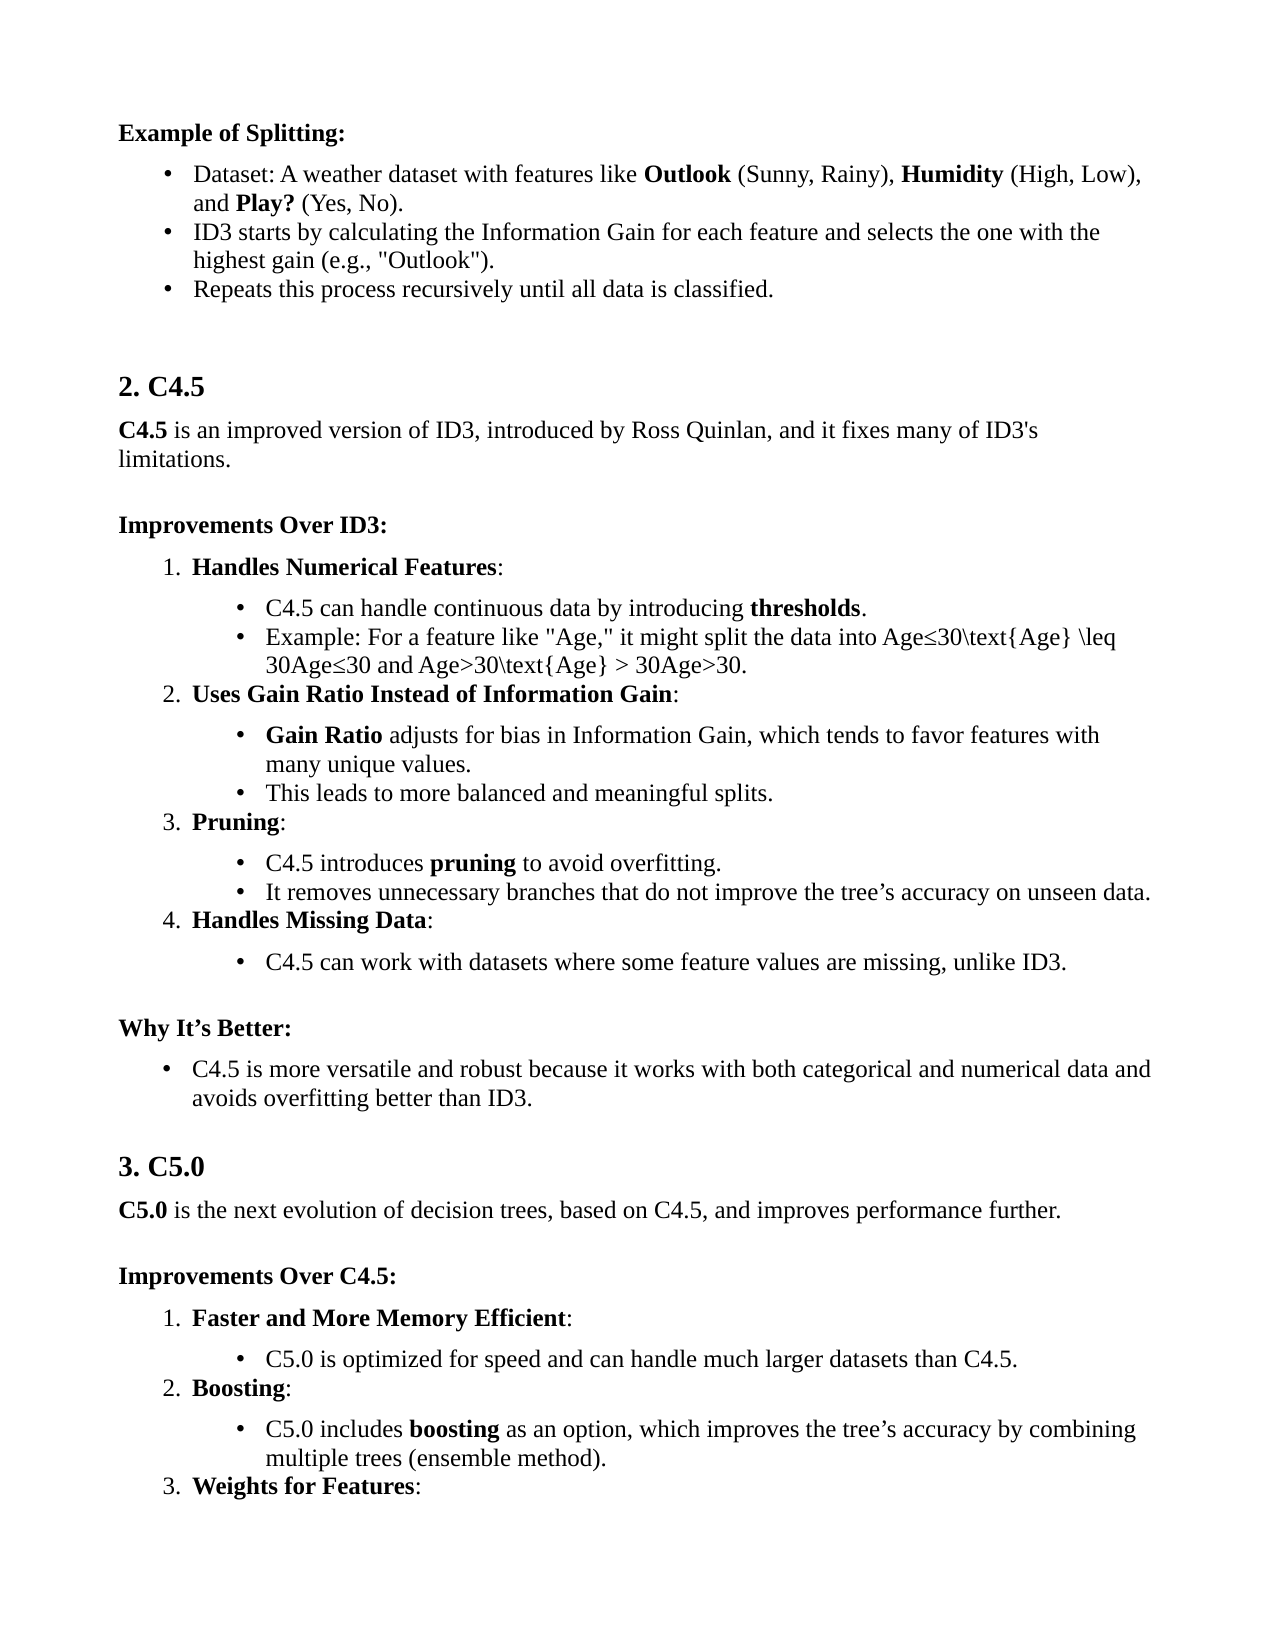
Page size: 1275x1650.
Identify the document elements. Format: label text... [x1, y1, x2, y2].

list Handles Numerical Features: [162, 552, 1157, 580]
list ID3 starts by calculating the Information Gain for each feature and selects the one with the highest gain (e.g., "Outlook"). [164, 217, 1157, 274]
list Dataset: A weather dataset with features like Outlook (Sunny, Rainy), Humidity (High, Low), and Play? (Yes, No). [164, 159, 1157, 217]
subtitle Why It’s Better: [118, 1013, 1157, 1042]
subtitle 2. C4.5 [118, 369, 1157, 403]
list Gain Ratio adjusts for bias in Information Gain, which tends to favor features with many unique values. [236, 720, 1157, 778]
subtitle Improvements Over ID3: [118, 510, 1157, 539]
list This leads to more balanced and meaningful splits. [236, 778, 1157, 807]
list Uses Gain Ratio Instead of Information Gain: [162, 679, 1157, 708]
subtitle 3. C5.0 [118, 1149, 1157, 1183]
list C4.5 can handle continuous data by introducing thresholds. [236, 593, 1157, 622]
list Weights for Features: [162, 1471, 1157, 1500]
list C4.5 introduces pruning to avoid overfitting. [236, 848, 1157, 877]
list C4.5 is more versatile and robust because it works with both categorical and numerical data and avoids overfitting better than ID3. [162, 1054, 1157, 1112]
text C4.5 is an improved version of ID3, introduced by Ross Quinlan, and it fixes many of ID3's limitations. [118, 415, 1157, 473]
subtitle Example of Splitting: [118, 118, 1157, 147]
subtitle Improvements Over C4.5: [118, 1261, 1157, 1290]
list Faster and More Memory Efficient: [162, 1303, 1157, 1331]
list It removes unnecessary branches that do not improve the tree’s accuracy on unseen data. [236, 877, 1157, 905]
list Example: For a feature like "Age," it might split the data into Age≤30\text{Age} \leq 30Age≤30 and Age>30\text{Age} > 30Age>30. [236, 622, 1157, 679]
list Pruning: [162, 807, 1157, 835]
list Handles Missing Data: [162, 905, 1157, 934]
list Boosting: [162, 1373, 1157, 1401]
text C5.0 is the next evolution of decision trees, based on C4.5, and improves performance further. [118, 1195, 1157, 1224]
list C4.5 can work with datasets where some feature values are missing, unlike ID3. [236, 947, 1157, 975]
list C5.0 is optimized for speed and can handle much larger datasets than C4.5. [236, 1344, 1157, 1373]
list Repeats this process recursively until all data is classified. [164, 274, 1157, 303]
list C5.0 includes boosting as an option, which improves the tree’s accuracy by combining multiple trees (ensemble method). [236, 1414, 1157, 1471]
